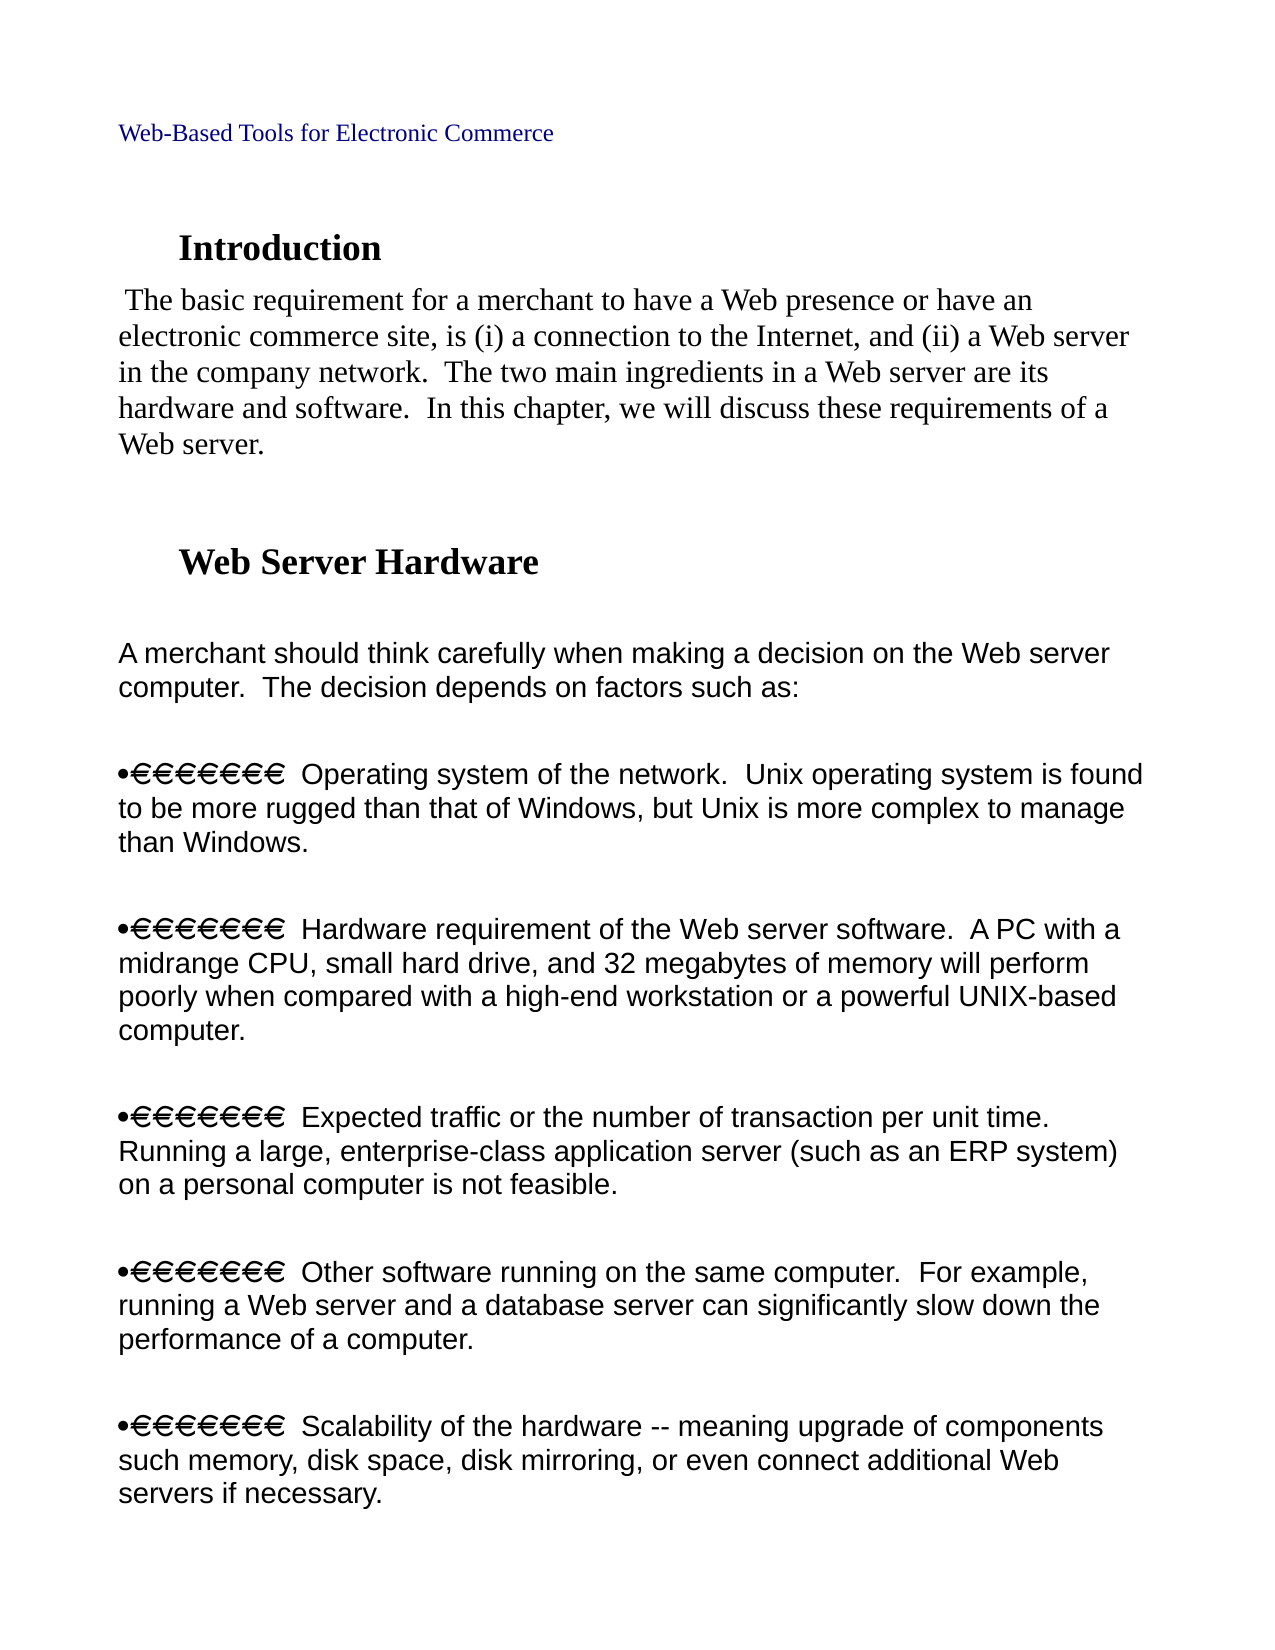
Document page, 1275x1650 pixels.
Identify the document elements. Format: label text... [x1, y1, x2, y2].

text · Expected traffic or the number of transaction per unit time. Running a large, enterprise-class application server (such as an ERP system) on a personal computer is not feasible. [118, 1100, 1157, 1201]
text · Other software running on the same computer. For example, running a Web server and a database server can significantly slow down the performance of a computer. [118, 1255, 1157, 1356]
text · Operating system of the network. Unix operating system is found to be more rugged than that of Windows, but Unix is more complex to manage than Windows. [118, 757, 1157, 858]
text Web-Based Tools for Electronic Commerce [118, 118, 1157, 147]
text A merchant should think carefully when making a decision on the Web server computer. The decision depends on factors such as: [118, 637, 1157, 704]
text · Scalability of the hardware -- meaning upgrade of components such memory, disk space, disk mirroring, or even connect additional Web servers if necessary. [118, 1409, 1157, 1510]
text The basic requirement for a merchant to have a Web presence or have an electronic commerce site, is (i) a connection to the Internet, and (ii) a Web server in the company network. The two main ingredients in a Web server are its hardware and software. In this chapter, we will discuss these requirements of a Web server. [118, 281, 1157, 461]
subtitle Web Server Hardware [118, 540, 1157, 583]
subtitle Introduction [118, 226, 1157, 269]
text · Hardware requirement of the Web server software. A PC with a midrange CPU, small hard drive, and 32 megabytes of memory will perform poorly when compared with a high-end workstation or a powerful UNIX-based computer. [118, 912, 1157, 1046]
